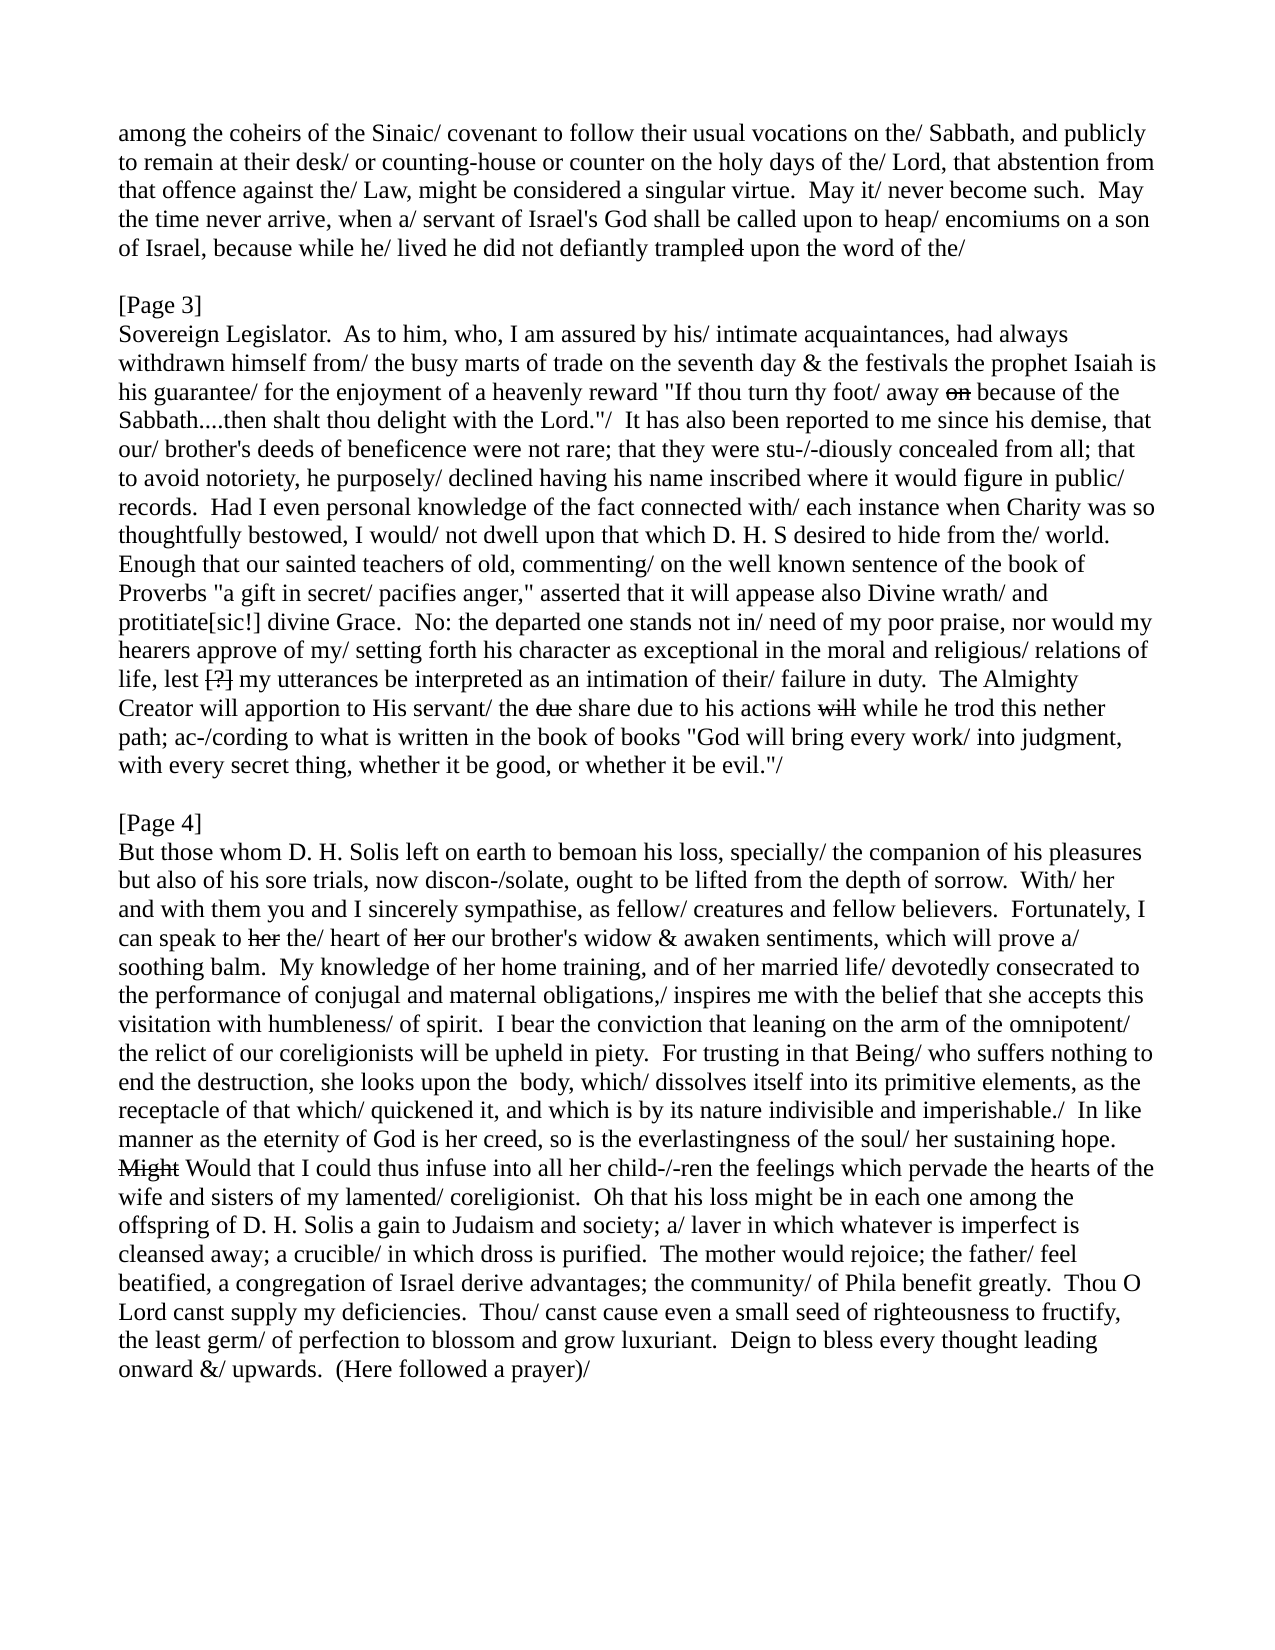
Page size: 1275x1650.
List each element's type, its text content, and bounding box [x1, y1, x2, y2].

text among the coheirs of the Sinaic/ covenant to follow their usual vocations on the/ Sabbath, and publicly to remain at their desk/ or counting-house or counter on the holy days of the/ Lord, that abstention from that offence against the/ Law, might be considered a singular virtue. May it/ never become such. May the time never arrive, when a/ servant of Israel's God shall be called upon to heap/ encomiums on a son of Israel, because while he/ lived he did not defiantly trampled upon the word of the/ [118, 118, 1157, 262]
text [Page 4] [118, 808, 1157, 837]
text Sovereign Legislator. As to him, who, I am assured by his/ intimate acquaintances, had always withdrawn himself from/ the busy marts of trade on the seventh day & the festivals the prophet Isaiah is his guarantee/ for the enjoyment of a heavenly reward "If thou turn thy foot/ away on because of the Sabbath....then shalt thou delight with the Lord."/ It has also been reported to me since his demise, that our/ brother's deeds of beneficence were not rare; that they were stu-/-diously concealed from all; that to avoid notoriety, he purposely/ declined having his name inscribed where it would figure in public/ records. Had I even personal knowledge of the fact connected with/ each instance when Charity was so thoughtfully bestowed, I would/ not dwell upon that which D. H. S desired to hide from the/ world. Enough that our sainted teachers of old, commenting/ on the well known sentence of the book of Proverbs "a gift in secret/ pacifies anger," asserted that it will appease also Divine wrath/ and protitiate[sic!] divine Grace. No: the departed one stands not in/ need of my poor praise, nor would my hearers approve of my/ setting forth his character as exceptional in the moral and religious/ relations of life, lest [?] my utterances be interpreted as an intimation of their/ failure in duty. The Almighty Creator will apportion to His servant/ the due share due to his actions will while he trod this nether path; ac-/cording to what is written in the book of books "God will bring every work/ into judgment, with every secret thing, whether it be good, or whether it be evil."/ [118, 319, 1157, 779]
text But those whom D. H. Solis left on earth to bemoan his loss, specially/ the companion of his pleasures but also of his sore trials, now discon-/solate, ought to be lifted from the depth of sorrow. With/ her and with them you and I sincerely sympathise, as fellow/ creatures and fellow believers. Fortunately, I can speak to her the/ heart of her our brother's widow & awaken sentiments, which will prove a/ soothing balm. My knowledge of her home training, and of her married life/ devotedly consecrated to the performance of conjugal and maternal obligations,/ inspires me with the belief that she accepts this visitation with humbleness/ of spirit. I bear the conviction that leaning on the arm of the omnipotent/ the relict of our coreligionists will be upheld in piety. For trusting in that Being/ who suffers nothing to end the destruction, she looks upon the body, which/ dissolves itself into its primitive elements, as the receptacle of that which/ quickened it, and which is by its nature indivisible and imperishable./ In like manner as the eternity of God is her creed, so is the everlastingness of the soul/ her sustaining hope. Might Would that I could thus infuse into all her child-/-ren the feelings which pervade the hearts of the wife and sisters of my lamented/ coreligionist. Oh that his loss might be in each one among the offspring of D. H. Solis a gain to Judaism and society; a/ laver in which whatever is imperfect is cleansed away; a crucible/ in which dross is purified. The mother would rejoice; the father/ feel beatified, a congregation of Israel derive advantages; the community/ of Phila benefit greatly. Thou O Lord canst supply my deficiencies. Thou/ canst cause even a small seed of righteousness to fructify, the least germ/ of perfection to blossom and grow luxuriant. Deign to bless every thought leading onward &/ upwards. (Here followed a prayer)/ [118, 837, 1157, 1383]
text [Page 3] [118, 291, 1157, 319]
